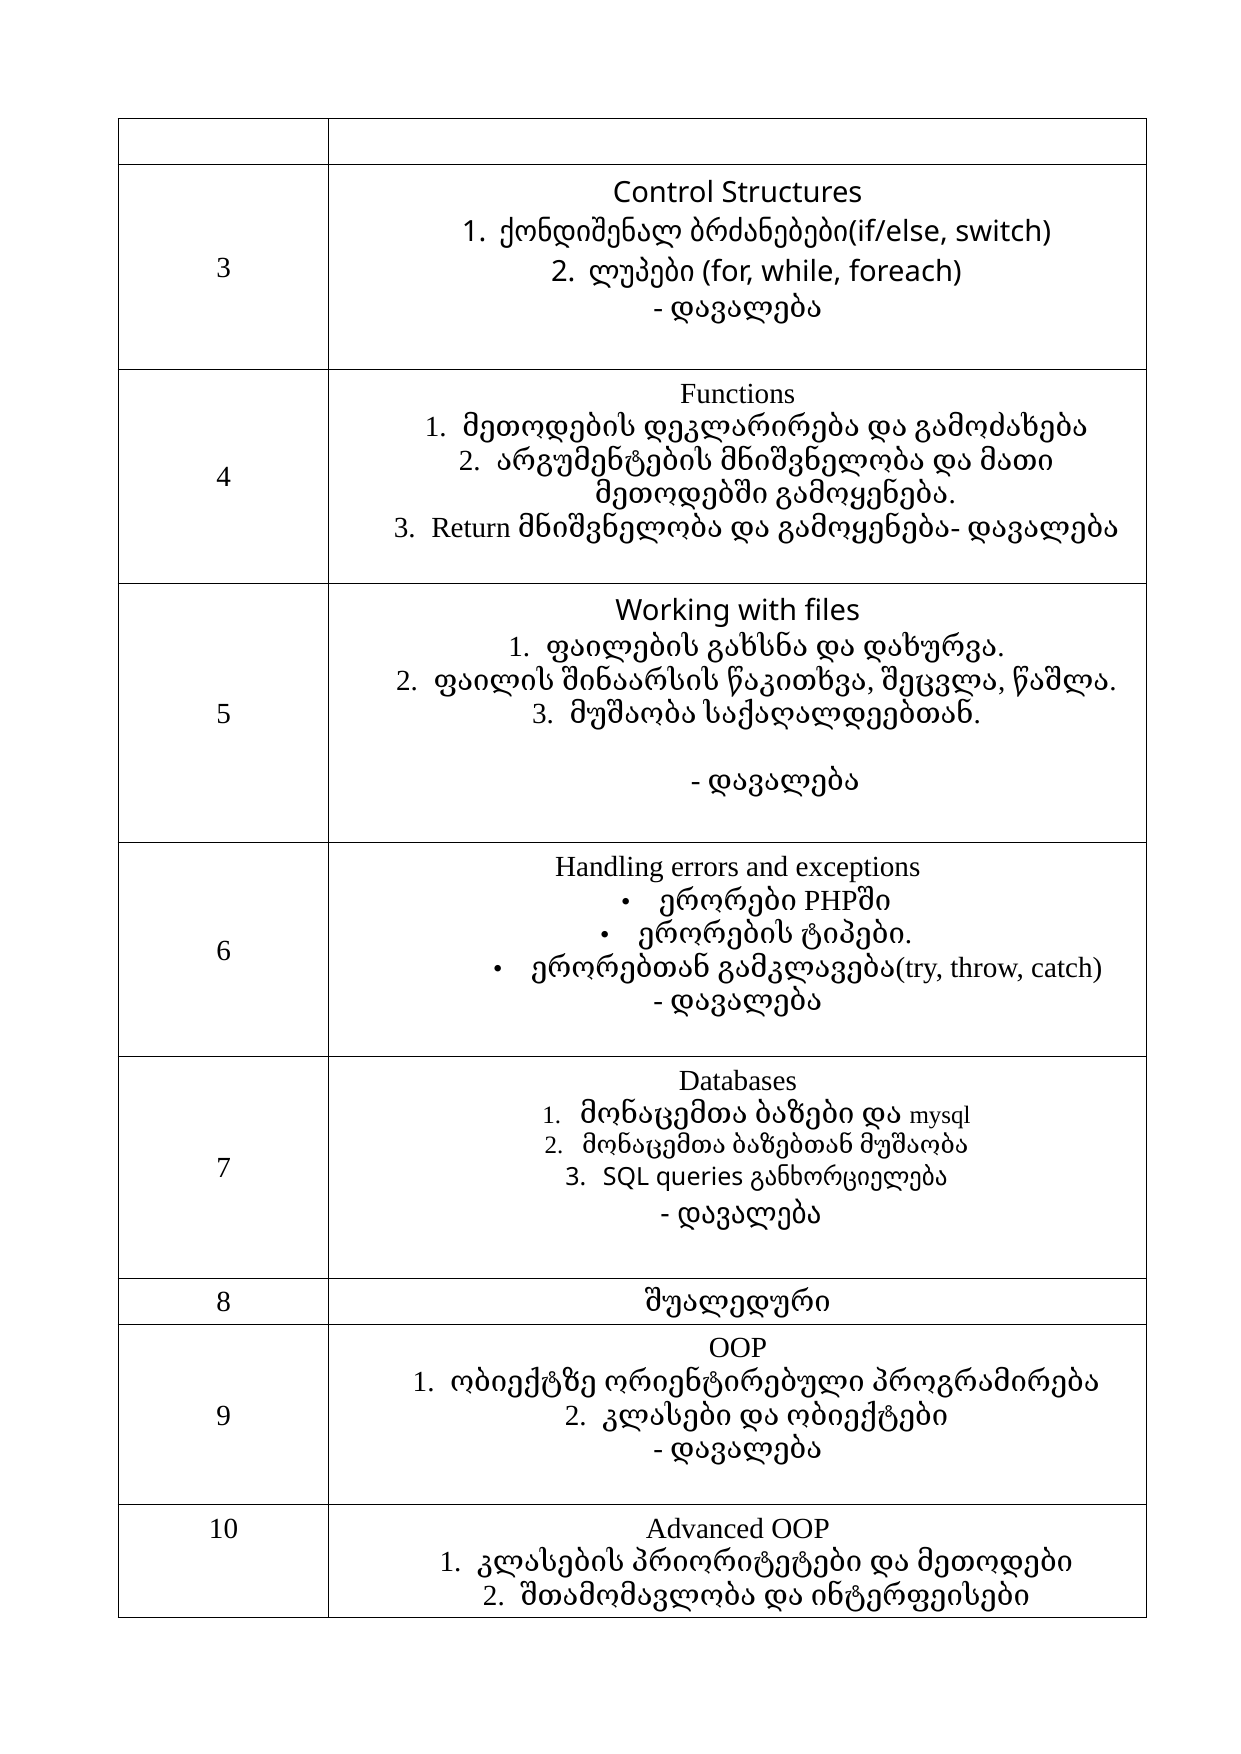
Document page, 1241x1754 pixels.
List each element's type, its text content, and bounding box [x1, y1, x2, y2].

table_cell 6 [119, 843, 328, 1056]
table_cell 8 [119, 1279, 328, 1324]
table_cell Databases მონაცემთა ბაზები და mysql მონაცემთა ბაზებთან მუშაობა SQL queries განხორციელება - დავალება [329, 1057, 1146, 1278]
table_cell OOP ობიექტზე ორიენტირებული პროგრამირება კლასები და ობიექტები - დავალება [329, 1325, 1146, 1504]
table_cell 9 [119, 1325, 328, 1504]
table_cell 10 [119, 1505, 328, 1617]
table_cell Handling errors and exceptions ერორები PHPში ერორების ტიპები. ერორებთან გამკლავება(try, throw, catch) - დავალება [329, 843, 1146, 1056]
table_cell შუალედური [329, 1279, 1146, 1324]
table_cell 3 [119, 165, 328, 369]
table_cell Control Structures ქონდიშენალ ბრძანებები(if/else, switch) ლუპები (for, while, foreach) - დავალება [329, 165, 1146, 369]
table_cell Functions მეთოდების დეკლარირება და გამოძახება არგუმენტების მნიშვნელობა და მათი მეთოდებში გამოყენება. Return მნიშვნელობა და გამოყენება- დავალება [329, 370, 1146, 583]
table_cell Working with files ფაილების გახსნა და დახურვა. ფაილის შინაარსის წაკითხვა, შეცვლა, წაშლა. მუშაობა საქაღალდეებთან. - დავალება [329, 584, 1146, 842]
table_cell Advanced OOP კლასების პრიორიტეტები და მეთოდები შთამომავლობა და ინტერფეისები [329, 1505, 1146, 1617]
table_cell [329, 119, 1146, 164]
table_cell 7 [119, 1057, 328, 1278]
table_cell 5 [119, 584, 328, 842]
table_cell 4 [119, 370, 328, 583]
table_cell [119, 119, 328, 164]
